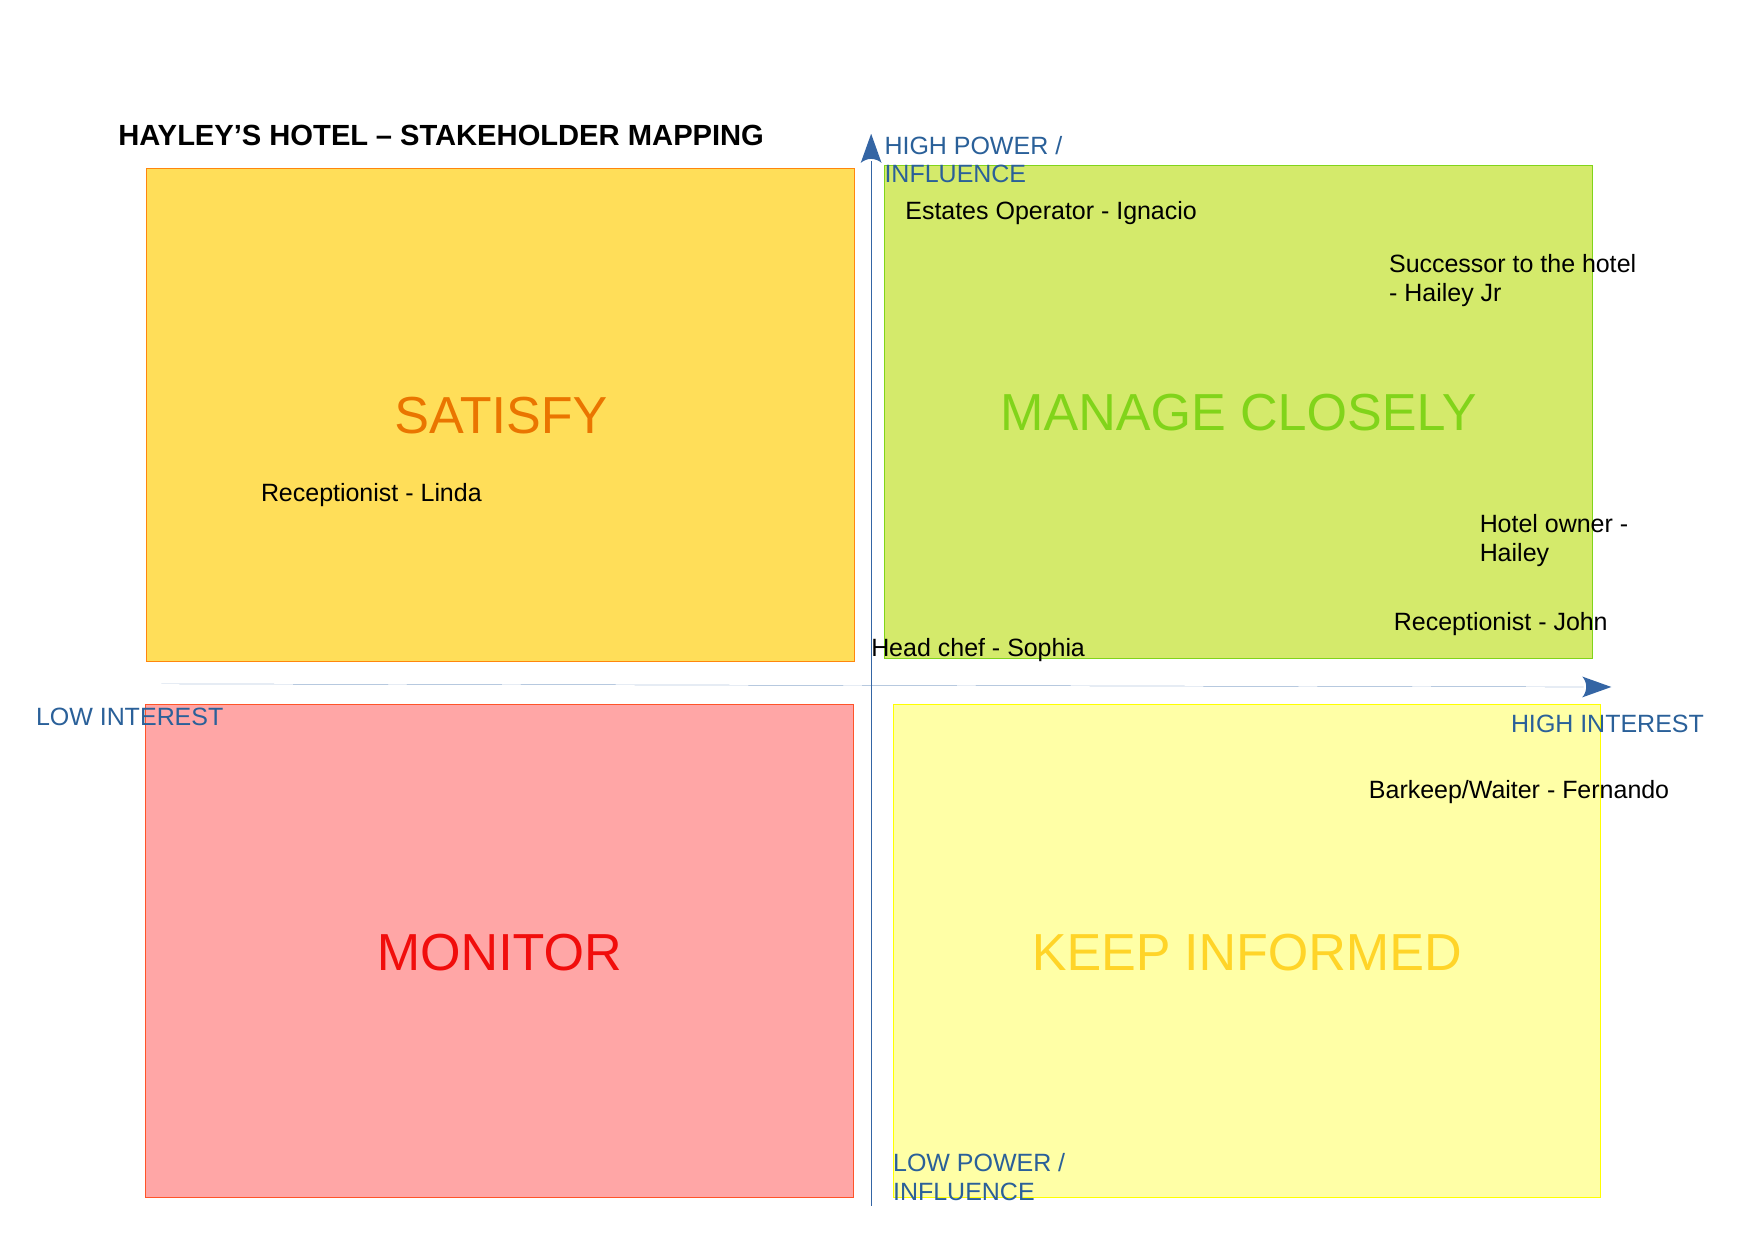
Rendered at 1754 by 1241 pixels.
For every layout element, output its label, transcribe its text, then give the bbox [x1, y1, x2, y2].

subtitle HAYLEY’S HOTEL – STAKEHOLDER MAPPING [118, 118, 764, 152]
